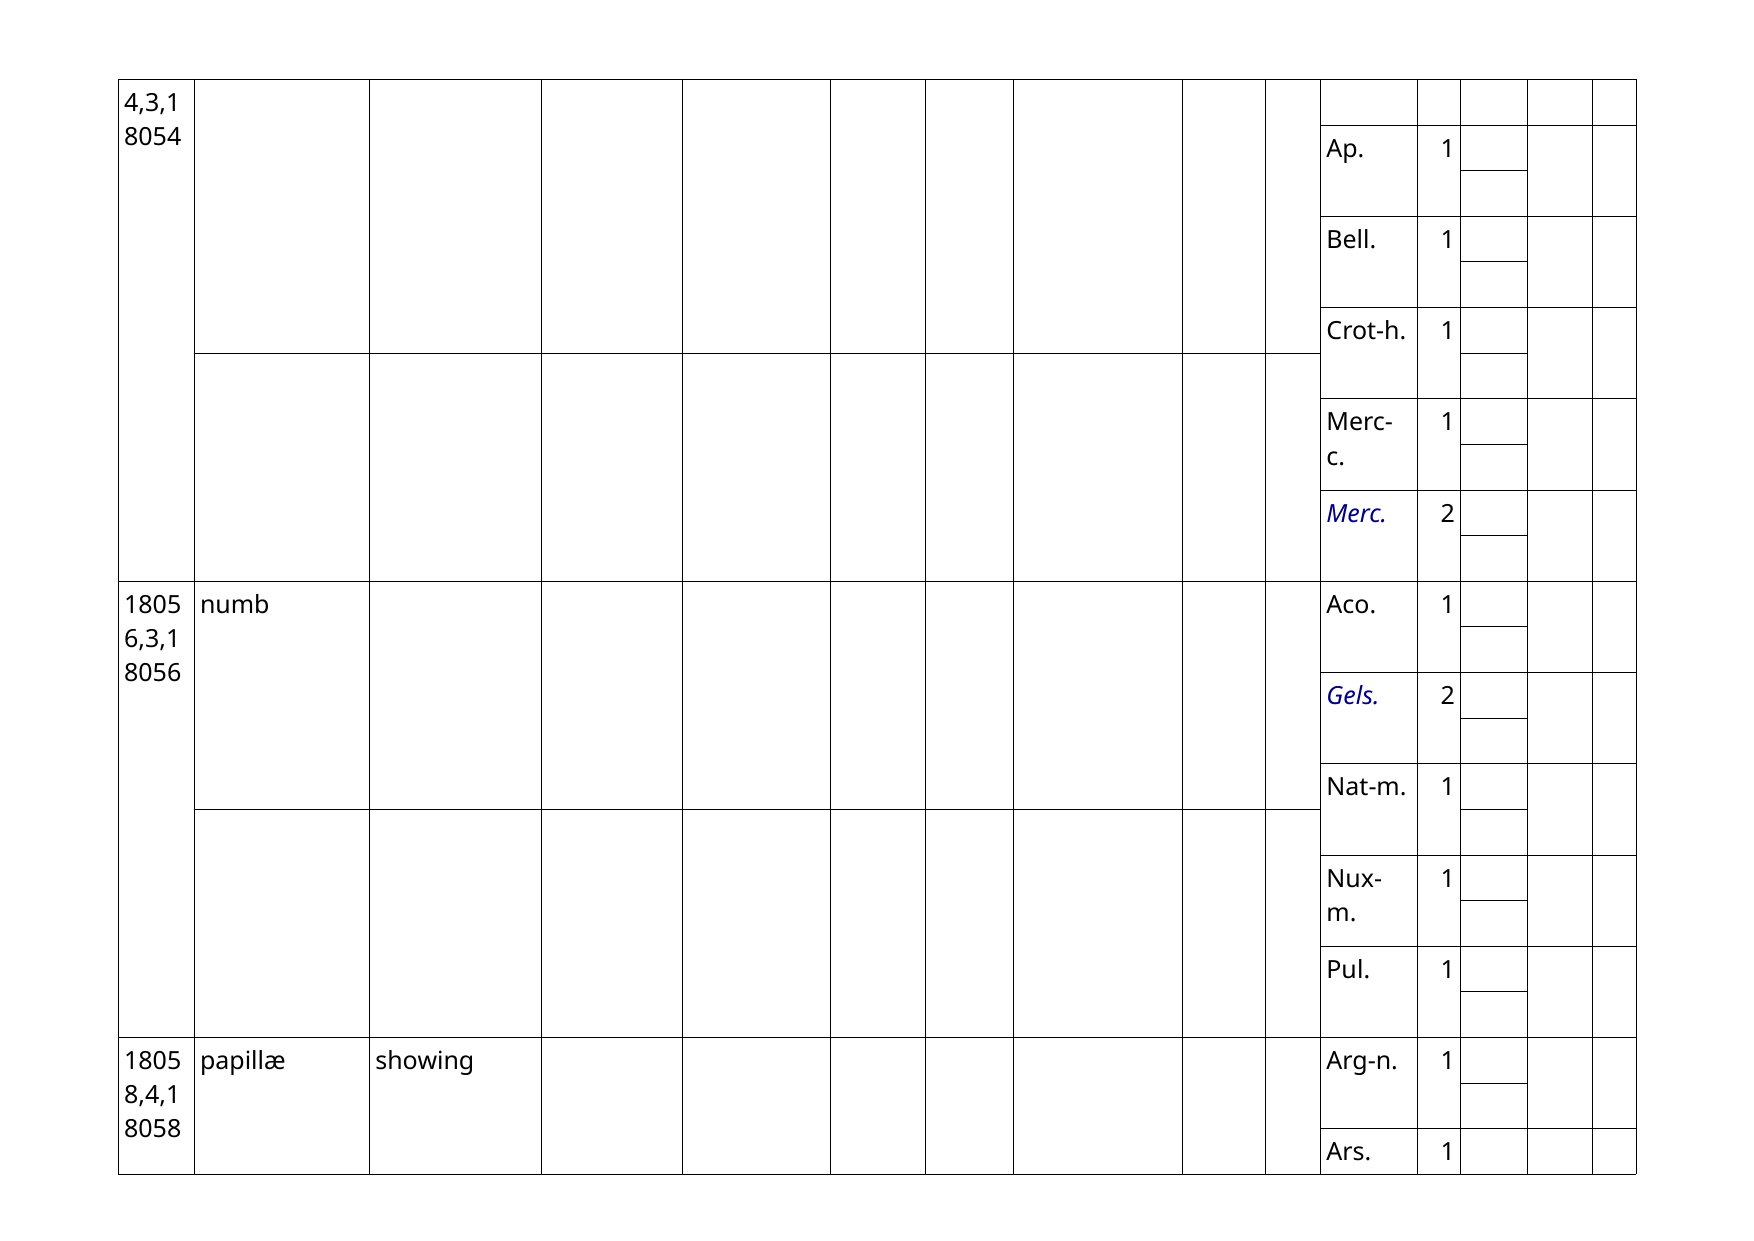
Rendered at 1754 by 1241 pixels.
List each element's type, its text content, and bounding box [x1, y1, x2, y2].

table_cell [683, 582, 830, 809]
table_cell 1 [1418, 399, 1460, 489]
table_cell [831, 80, 925, 353]
table_cell [1593, 126, 1636, 216]
table_cell [1461, 856, 1527, 900]
table_cell [1014, 810, 1182, 1037]
table_cell [1461, 673, 1527, 718]
table_cell 1 [1418, 308, 1460, 398]
table_cell [1593, 1129, 1636, 1174]
table_cell [542, 1038, 682, 1174]
table_cell [831, 582, 925, 809]
table_cell 18056,3,18056 [119, 582, 194, 1037]
table_cell numb [195, 582, 369, 809]
table_cell [1461, 764, 1527, 809]
table_cell Pul. [1321, 947, 1417, 1037]
table_cell [926, 1038, 1013, 1174]
table_cell [1461, 80, 1527, 124]
table_cell Arg-n. [1321, 1038, 1417, 1128]
table_cell [1461, 810, 1527, 854]
table_cell [1593, 764, 1636, 854]
table_cell [195, 810, 369, 1037]
table_cell [1461, 217, 1527, 261]
table_cell [926, 354, 1013, 581]
table_cell [1528, 1038, 1592, 1128]
table_cell [1593, 673, 1636, 763]
table_cell [1528, 399, 1592, 489]
table_cell [1461, 1129, 1527, 1174]
table_cell Aco. [1321, 582, 1417, 672]
table_cell [370, 354, 541, 581]
table_cell [1593, 491, 1636, 581]
table_cell [683, 80, 830, 353]
table_cell 1 [1418, 217, 1460, 307]
table_cell papillæ [195, 1038, 369, 1174]
table_cell [1183, 354, 1265, 581]
table_cell [542, 810, 682, 1037]
table_cell [831, 810, 925, 1037]
table_cell [1014, 354, 1182, 581]
table_cell [1461, 1038, 1527, 1083]
table_cell [1593, 947, 1636, 1037]
table_cell [1014, 80, 1182, 353]
table_cell [1528, 673, 1592, 763]
table_cell [1461, 719, 1527, 763]
table_cell [542, 80, 682, 353]
table_cell [1528, 582, 1592, 672]
table_cell Crot-h. [1321, 308, 1417, 398]
table_cell Ap. [1321, 126, 1417, 216]
table_cell 18058,4,18058 [119, 1038, 194, 1174]
table_cell [1461, 126, 1527, 170]
table_cell [1528, 217, 1592, 307]
table_cell 1 [1418, 582, 1460, 672]
table_cell [926, 80, 1013, 353]
table_cell [1593, 217, 1636, 307]
table_cell [1528, 764, 1592, 854]
table_cell [1461, 992, 1527, 1037]
table_cell [1461, 491, 1527, 535]
table_cell [1266, 354, 1320, 581]
table_cell [1593, 582, 1636, 672]
table_cell [1593, 399, 1636, 489]
table_cell [542, 354, 682, 581]
table_cell [370, 80, 541, 353]
table_cell 1 [1418, 1129, 1460, 1174]
table_cell 1 [1418, 1038, 1460, 1128]
table_cell showing [370, 1038, 541, 1174]
table_cell Merc. [1321, 491, 1417, 581]
table_cell [1528, 1129, 1592, 1174]
table_cell [1183, 582, 1265, 809]
table_cell Nat-m. [1321, 764, 1417, 854]
table_cell [683, 354, 830, 581]
table_cell 2 [1418, 491, 1460, 581]
table_cell [926, 810, 1013, 1037]
table_cell [1528, 80, 1592, 124]
table_cell [1528, 491, 1592, 581]
table_cell [1461, 308, 1527, 353]
table_cell [1014, 1038, 1182, 1174]
table_cell 4,3,18054 [119, 80, 194, 581]
table_cell [1528, 308, 1592, 398]
table_cell [1418, 80, 1460, 124]
table_cell [926, 582, 1013, 809]
table_cell [1461, 901, 1527, 946]
table_cell [1461, 1084, 1527, 1128]
table_cell 1 [1418, 856, 1460, 946]
table_cell [370, 582, 541, 809]
table_cell [1183, 1038, 1265, 1174]
table_cell [1266, 80, 1320, 353]
table_cell [1528, 126, 1592, 216]
table_cell [1461, 399, 1527, 444]
table_cell [1461, 627, 1527, 672]
table_cell Nux-m. [1321, 856, 1417, 946]
table_cell 2 [1418, 673, 1460, 763]
table_cell [1593, 1038, 1636, 1128]
table_cell [195, 80, 369, 353]
table_cell [1528, 947, 1592, 1037]
table_cell [683, 810, 830, 1037]
table_cell 1 [1418, 947, 1460, 1037]
table_cell [1461, 354, 1527, 398]
table_cell [370, 810, 541, 1037]
table_cell [1461, 262, 1527, 307]
table_cell [1593, 80, 1636, 124]
table_cell [542, 582, 682, 809]
table_cell [831, 354, 925, 581]
table_cell [1461, 536, 1527, 581]
table_cell [1461, 445, 1527, 489]
table_cell [1321, 80, 1417, 124]
table_cell [1266, 1038, 1320, 1174]
table_cell 1 [1418, 126, 1460, 216]
table_cell [683, 1038, 830, 1174]
table_cell Bell. [1321, 217, 1417, 307]
table_cell Gels. [1321, 673, 1417, 763]
table_cell [1183, 810, 1265, 1037]
table_cell [1461, 171, 1527, 216]
table_cell [1593, 308, 1636, 398]
table_cell Ars. [1321, 1129, 1417, 1174]
table_cell [1183, 80, 1265, 353]
table_cell [1593, 856, 1636, 946]
table_cell [1266, 582, 1320, 809]
table_cell 1 [1418, 764, 1460, 854]
table_cell [195, 354, 369, 581]
table_cell [831, 1038, 925, 1174]
table_cell [1461, 947, 1527, 991]
table_cell [1461, 582, 1527, 626]
table_cell [1266, 810, 1320, 1037]
table_cell Merc-c. [1321, 399, 1417, 489]
table_cell [1014, 582, 1182, 809]
table_cell [1528, 856, 1592, 946]
